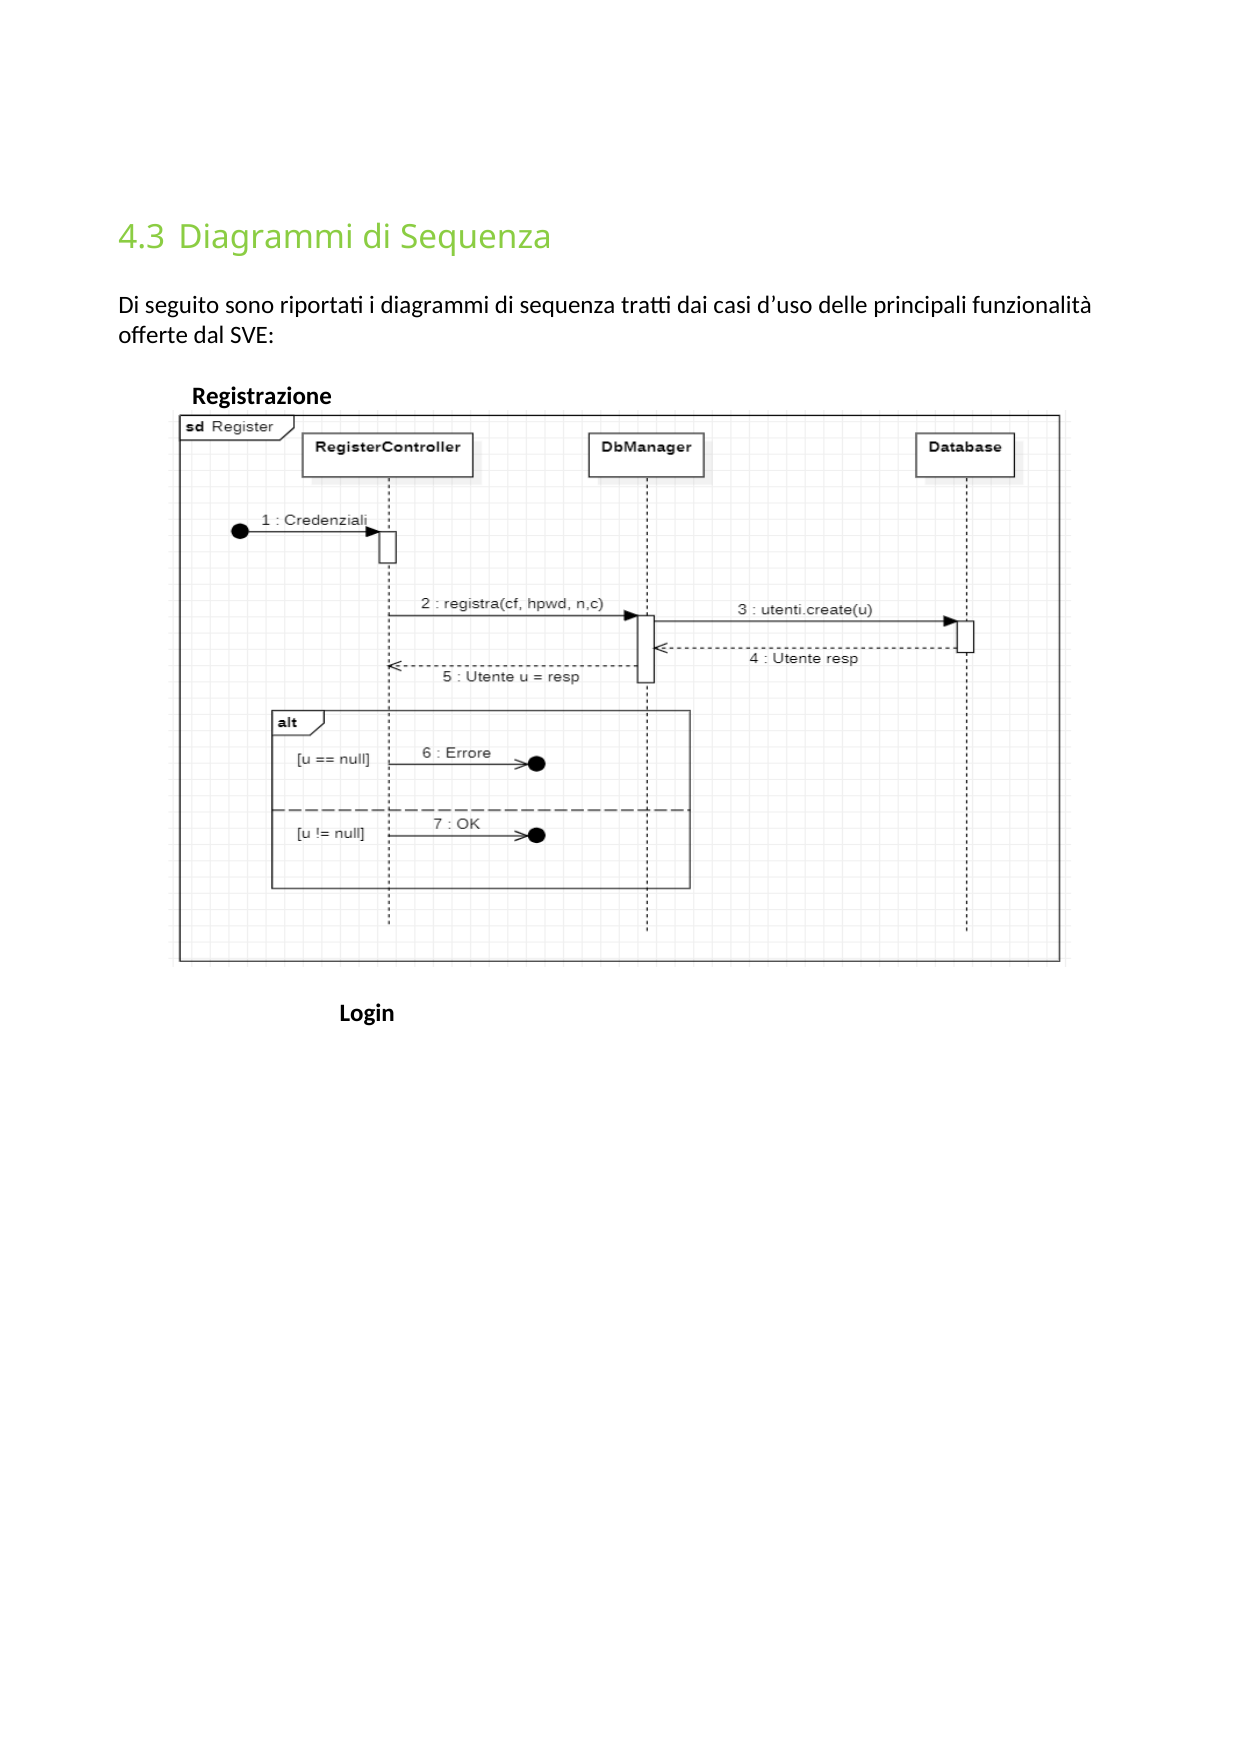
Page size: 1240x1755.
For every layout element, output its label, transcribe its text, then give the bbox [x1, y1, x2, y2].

text Di seguito sono riportati i diagrammi di sequenza tratti dai casi d’uso delle principali funzionalità offerte dal SVE: [118, 289, 1121, 350]
text Login [118, 997, 1121, 1027]
text Registrazione [118, 380, 1121, 411]
subtitle Diagrammi di Sequenza [118, 213, 1121, 258]
